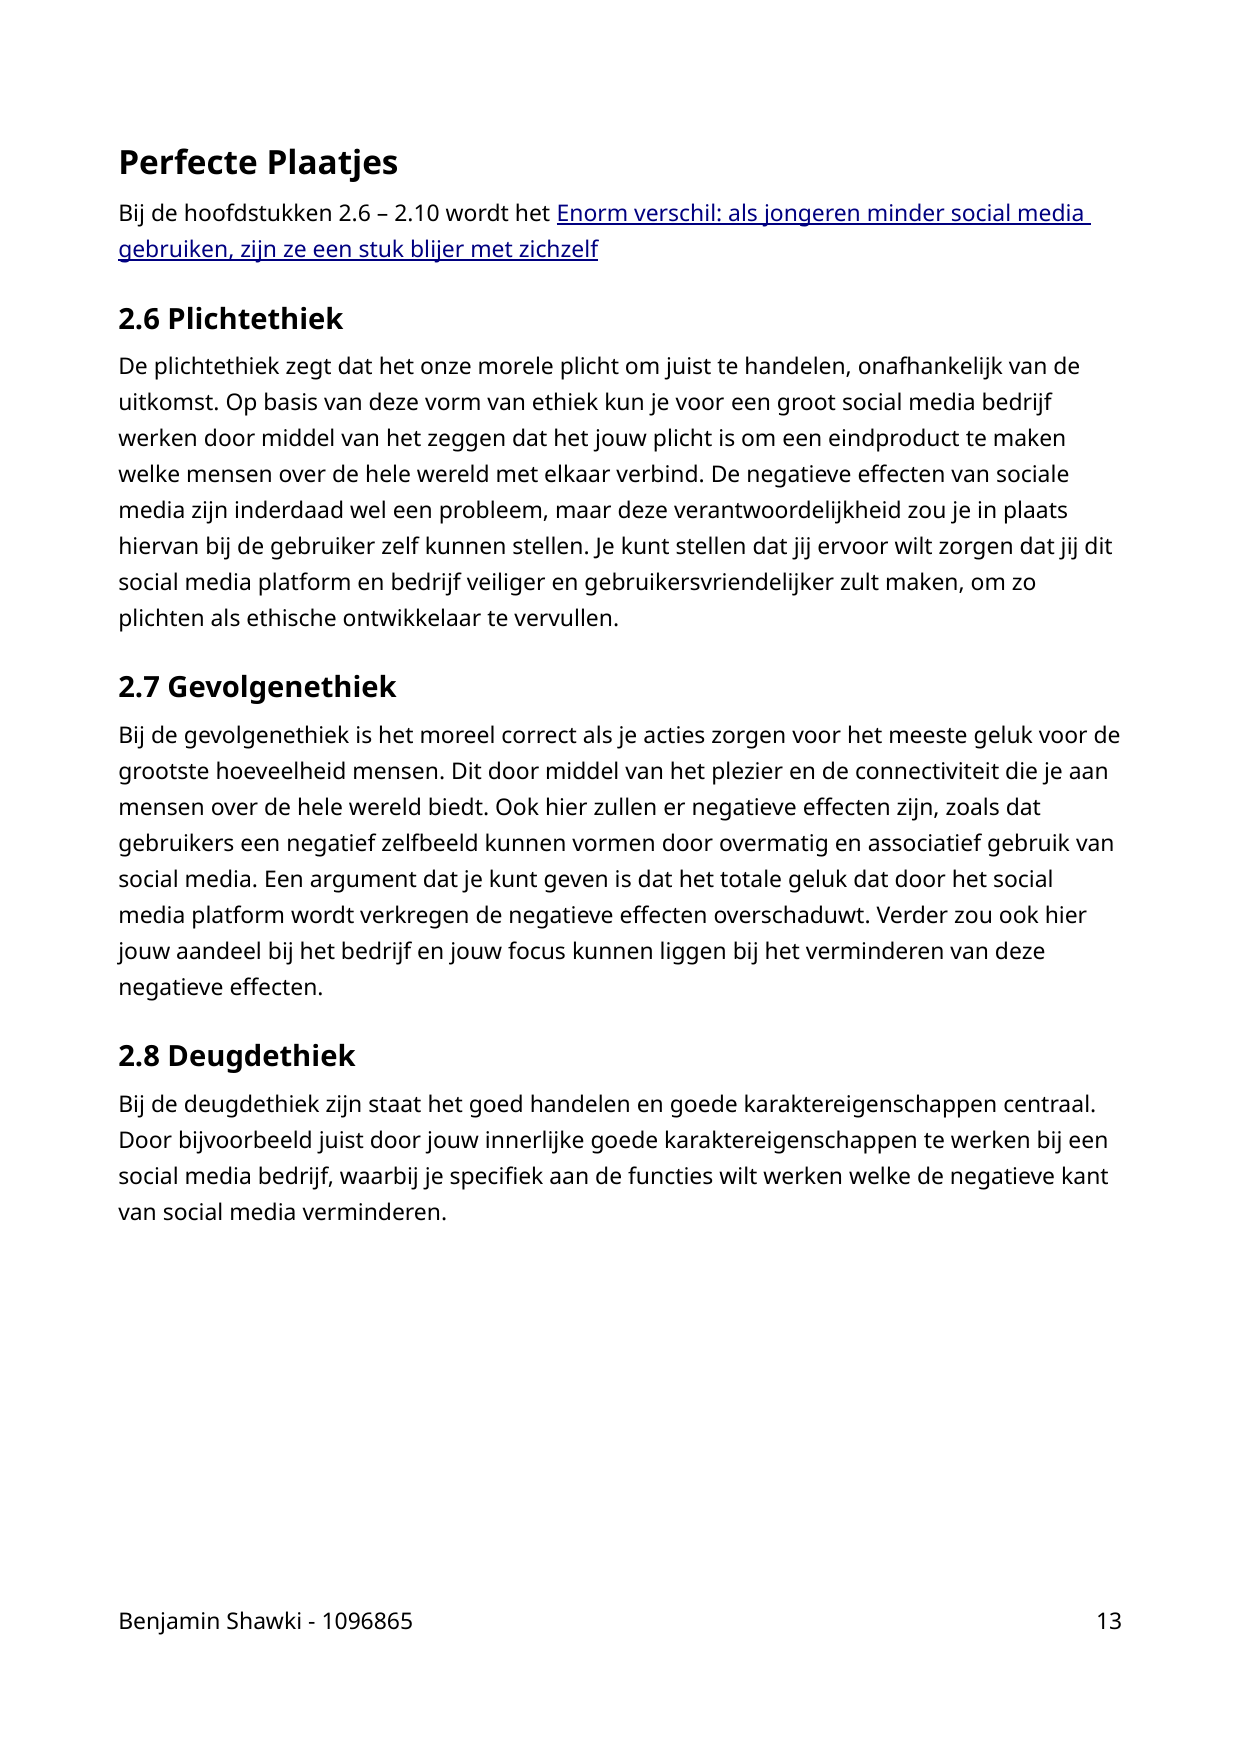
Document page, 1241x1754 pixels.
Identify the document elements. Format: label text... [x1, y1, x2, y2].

text De plichtethiek zegt dat het onze morele plicht om juist te handelen, onafhankelijk van de uitkomst. Op basis van deze vorm van ethiek kun je voor een groot social media bedrijf werken door middel van het zeggen dat het jouw plicht is om een eindproduct te maken welke mensen over de hele wereld met elkaar verbind. De negatieve effecten van sociale media zijn inderdaad wel een probleem, maar deze verantwoordelijkheid zou je in plaats hiervan bij de gebruiker zelf kunnen stellen. Je kunt stellen dat jij ervoor wilt zorgen dat jij dit social media platform en bedrijf veiliger en gebruikersvriendelijker zult maken, om zo plichten als ethische ontwikkelaar te vervullen. [118, 350, 1122, 633]
subtitle 2.8 Deugdethiek [118, 1036, 1122, 1075]
text Bij de deugdethiek zijn staat het goed handelen en goede karaktereigenschappen centraal. Door bijvoorbeeld juist door jouw innerlijke goede karaktereigenschappen te werken bij een social media bedrijf, waarbij je specifiek aan de functies wilt werken welke de negatieve kant van social media verminderen. [118, 1088, 1122, 1227]
text Bij de gevolgenethiek is het moreel correct als je acties zorgen voor het meeste geluk voor de grootste hoeveelheid mensen. Dit door middel van het plezier en de connectiviteit die je aan mensen over de hele wereld biedt. Ook hier zullen er negatieve effecten zijn, zoals dat gebruikers een negatief zelfbeeld kunnen vormen door overmatig en associatief gebruik van social media. Een argument dat je kunt geven is dat het totale geluk dat door het social media platform wordt verkregen de negatieve effecten overschaduwt. Verder zou ook hier jouw aandeel bij het bedrijf en jouw focus kunnen liggen bij het verminderen van deze negatieve effecten. [118, 719, 1122, 1002]
subtitle 2.7 Gevolgenethiek [118, 667, 1122, 706]
text Bij de hoofdstukken 2.6 – 2.10 wordt het Enorm verschil: als jongeren minder social media gebruiken, zijn ze een stuk blijer met zichzelf [118, 197, 1122, 264]
subtitle 2.6 Plichtethiek [118, 298, 1122, 338]
subtitle Perfecte Plaatjes [118, 139, 1122, 184]
